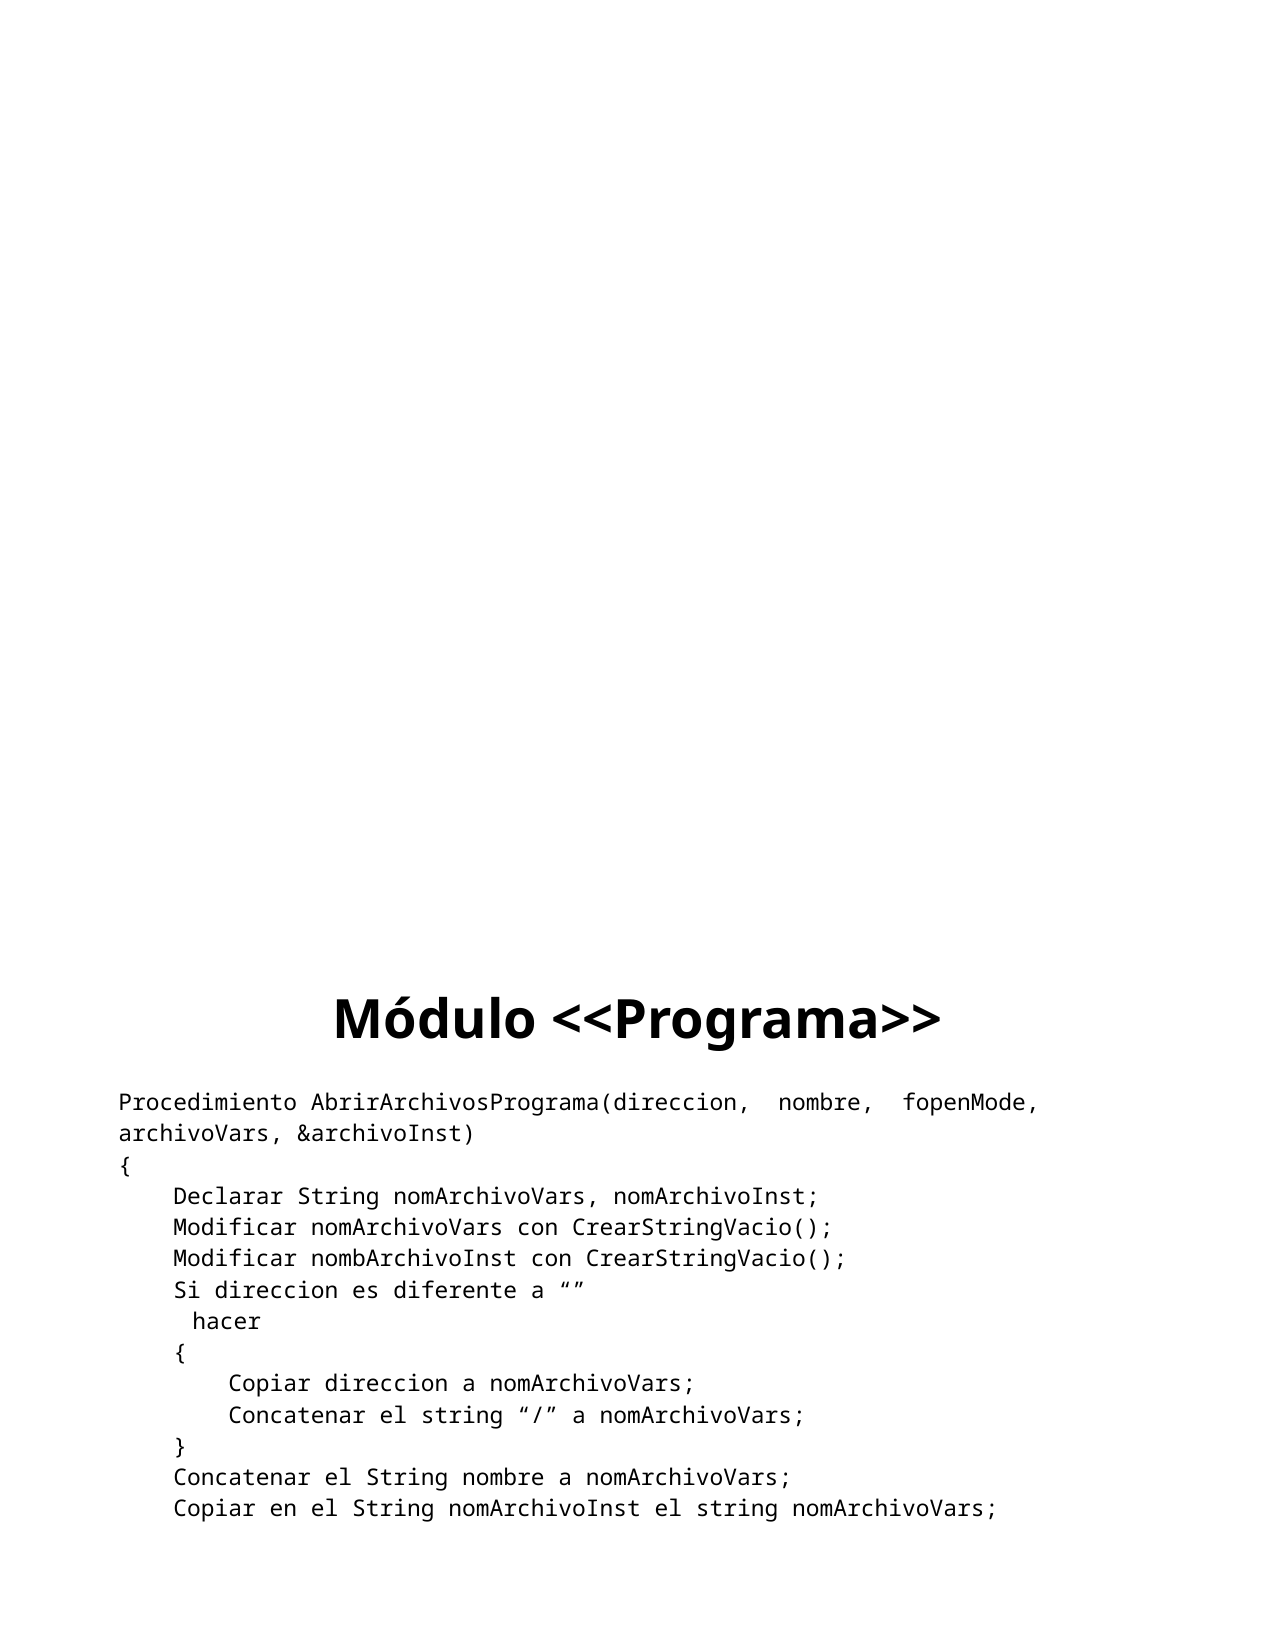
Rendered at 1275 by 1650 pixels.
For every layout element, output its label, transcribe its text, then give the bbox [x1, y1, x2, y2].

text Procedimiento AbrirArchivosPrograma(direccion, nombre, fopenMode, archivoVars, &archivoInst) [118, 1086, 1157, 1148]
text { [118, 1148, 1157, 1180]
text Declarar String nomArchivoVars, nomArchivoInst; [118, 1180, 1157, 1211]
text Copiar direccion a nomArchivoVars; [118, 1367, 1157, 1398]
text Concatenar el string “/” a nomArchivoVars; [118, 1398, 1157, 1430]
text Copiar en el String nomArchivoInst el string nomArchivoVars; [118, 1492, 1157, 1523]
text Modificar nombArchivoInst con CrearStringVacio(); [118, 1242, 1157, 1273]
text } [118, 1430, 1157, 1461]
text Concatenar el String nombre a nomArchivoVars; [118, 1461, 1157, 1492]
text { [118, 1336, 1157, 1367]
text Módulo <<Programa>> [118, 981, 1157, 1055]
text Modificar nomArchivoVars con CrearStringVacio(); [118, 1211, 1157, 1242]
text hacer [118, 1305, 1157, 1336]
text Si direccion es diferente a “” [118, 1273, 1157, 1305]
